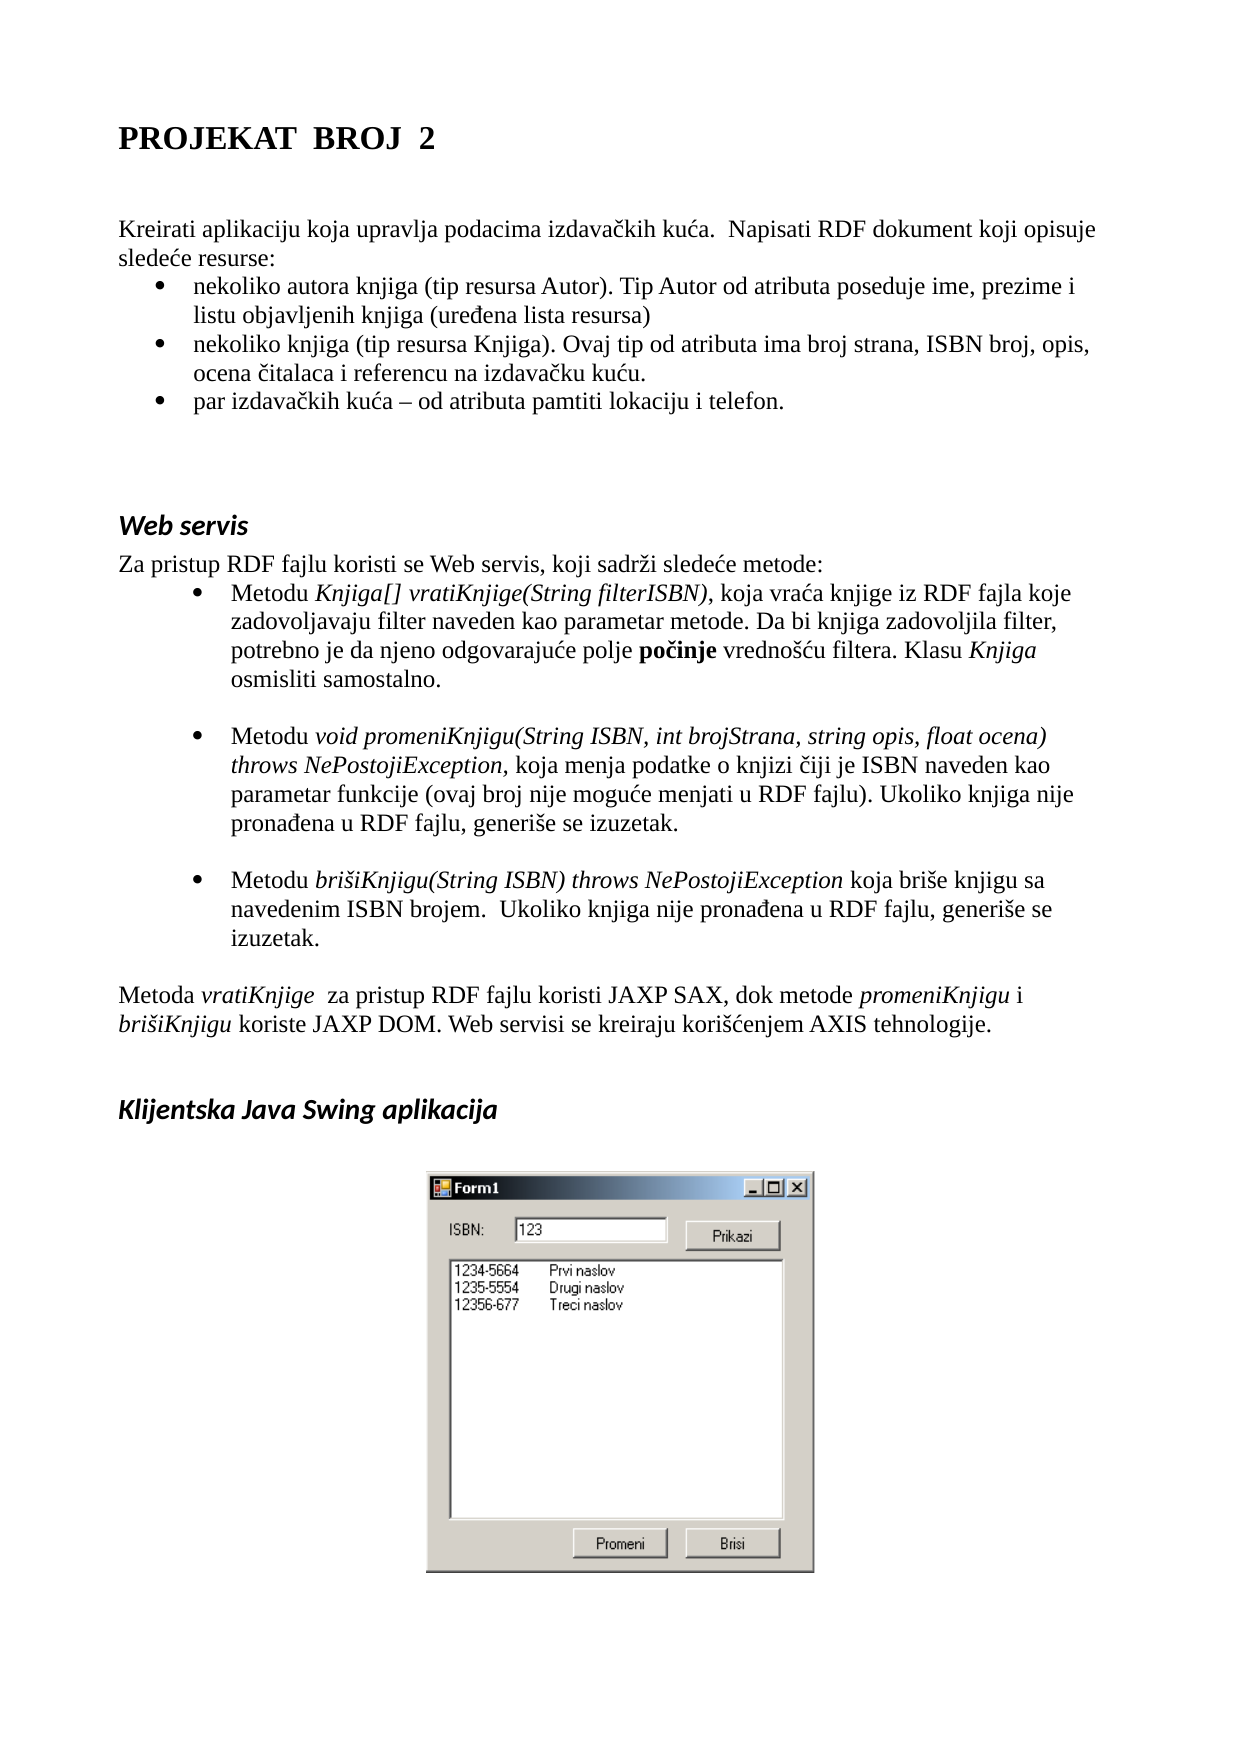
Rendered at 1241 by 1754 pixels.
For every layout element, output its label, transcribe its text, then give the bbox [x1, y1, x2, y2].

text Metoda vratiKnjige za pristup RDF fajlu koristi JAXP SAX, dok metode promeniKnjigu i brišiKnjigu koriste JAXP DOM. Web servisi se kreiraju korišćenjem AXIS tehnologije. [118, 980, 1122, 1038]
list Metodu brišiKnjigu(String ISBN) throws NePostojiException koja briše knjigu sa navedenim ISBN brojem. Ukoliko knjiga nije pronađena u RDF fajlu, generiše se izuzetak. [193, 865, 1122, 951]
subtitle Web servis [118, 507, 1122, 543]
text Za pristup RDF fajlu koristi se Web servis, koji sadrži sledeće metode: [118, 549, 1122, 578]
list Metodu Knjiga[] vratiKnjige(String filterISBN), koja vraća knjige iz RDF fajla koje zadovoljavaju filter naveden kao parametar metode. Da bi knjiga zadovoljila filter, potrebno je da njeno odgovarajuće polje počinje vrednošću filtera. Klasu Knjiga osmisliti samostalno. [193, 578, 1122, 693]
subtitle Klijentska Java Swing aplikacija [118, 1091, 1122, 1127]
list nekoliko knjiga (tip resursa Knjiga). Ovaj tip od atributa ima broj strana, ISBN broj, opis, ocena čitalaca i referencu na izdavačku kuću. [156, 329, 1122, 386]
picture [426, 1171, 815, 1573]
list nekoliko autora knjiga (tip resursa Autor). Tip Autor od atributa poseduje ime, prezime i listu objavljenih knjiga (uređena lista resursa) [156, 271, 1122, 329]
list Metodu void promeniKnjigu(String ISBN, int brojStrana, string opis, float ocena) throws NePostojiException, koja menja podatke o knjizi čiji je ISBN naveden kao parametar funkcije (ovaj broj nije moguće menjati u RDF fajlu). Ukoliko knjiga nije pronađena u RDF fajlu, generiše se izuzetak. [193, 721, 1122, 836]
text Kreirati aplikaciju koja upravlja podacima izdavačkih kuća. Napisati RDF dokument koji opisuje sledeće resurse: [118, 214, 1122, 271]
list par izdavačkih kuća – od atributa pamtiti lokaciju i telefon. [156, 386, 1122, 415]
text PROJEKAT BROJ 2 [118, 118, 1122, 156]
